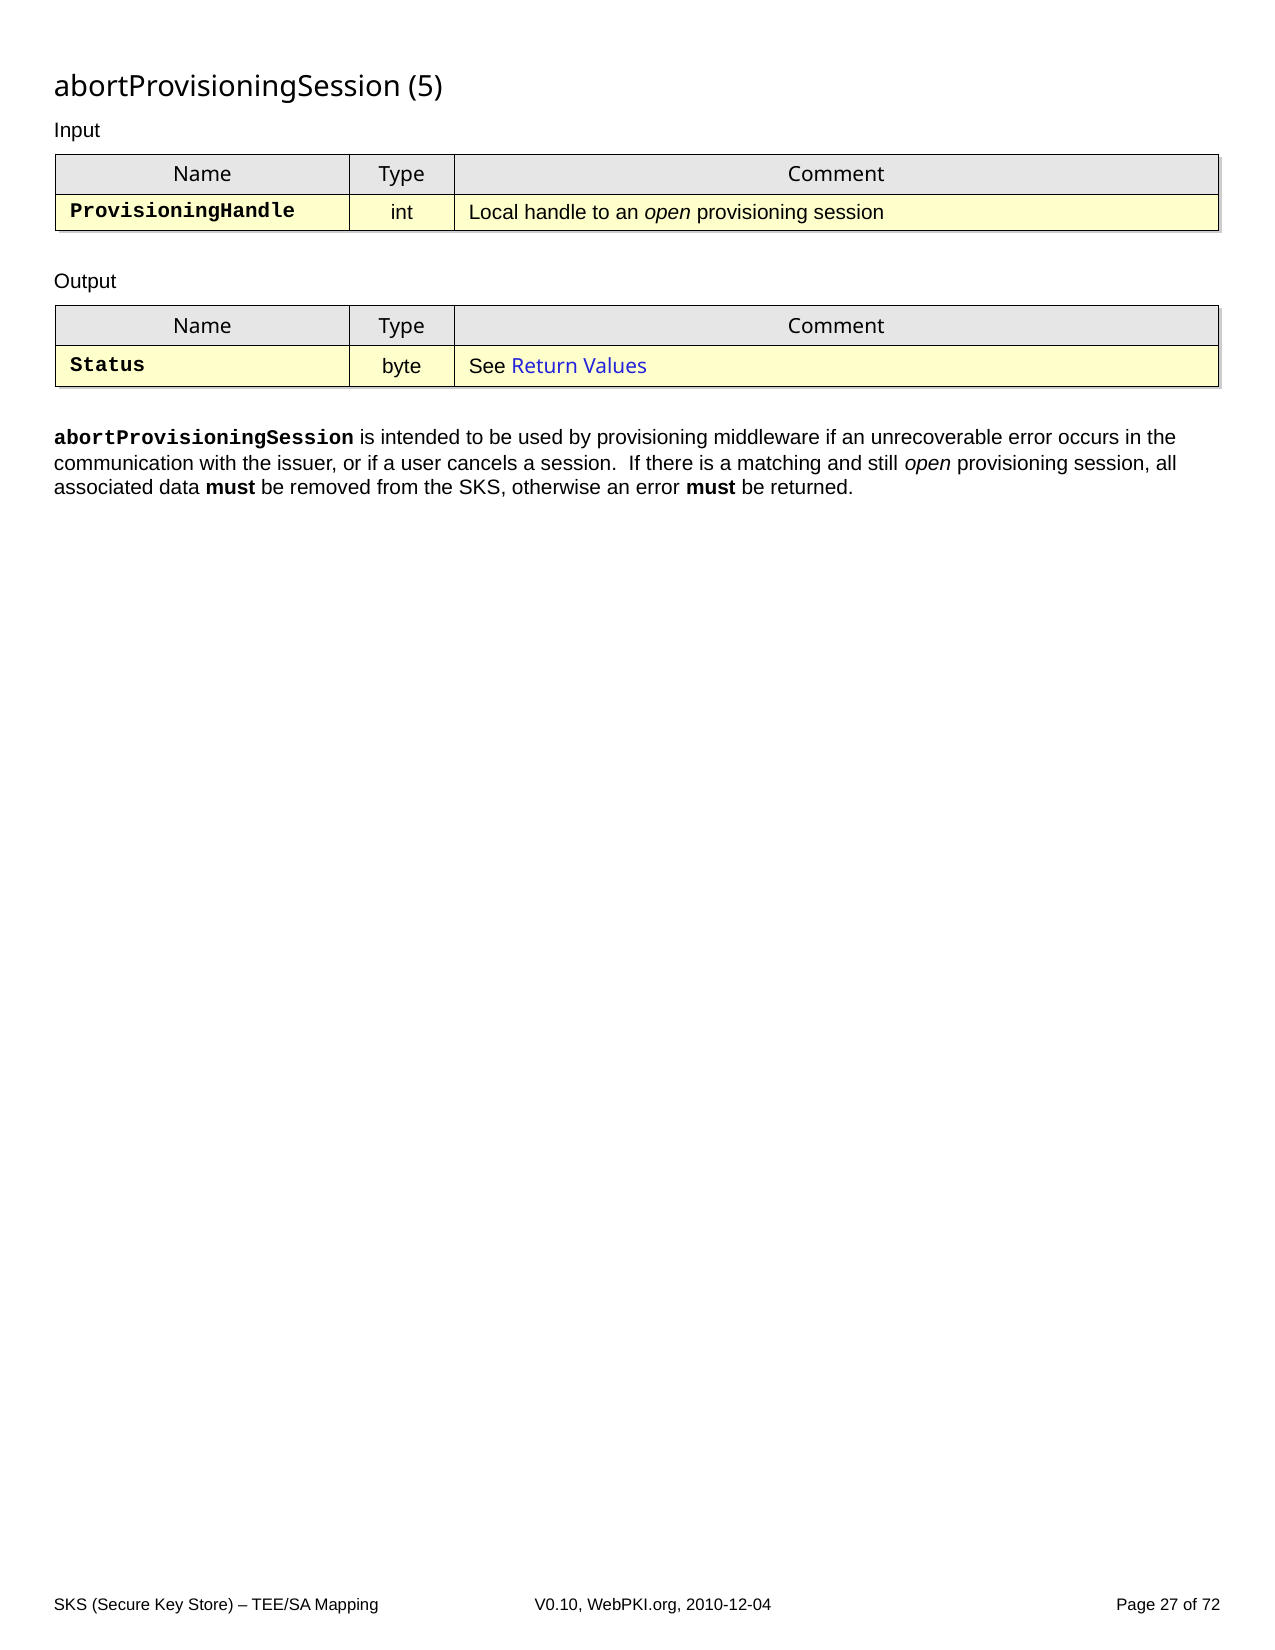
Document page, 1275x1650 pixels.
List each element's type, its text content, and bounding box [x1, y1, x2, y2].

table_header Type [350, 306, 454, 345]
table_cell byte [350, 346, 454, 386]
table_cell int [350, 195, 454, 230]
subtitle abortProvisioningSession (5) [54, 66, 1221, 105]
text Output [54, 269, 1221, 293]
table_header Name [56, 155, 349, 194]
table_cell Local handle to an open provisioning session [455, 195, 1218, 230]
text Input [54, 118, 1221, 142]
table_header Comment [455, 155, 1218, 194]
text abortProvisioningSession is intended to be used by provisioning middleware if an unrecoverable error occurs in the communication with the issuer, or if a user cancels a session. If there is a matching and still open provisioning session, all associated data must be removed from the SKS, otherwise an error must be returned. [54, 425, 1221, 499]
table_header Name [56, 306, 349, 345]
table_cell Status [56, 346, 349, 386]
table_cell ProvisioningHandle [56, 195, 349, 230]
table_header Comment [455, 306, 1218, 345]
table_cell See Return Values [455, 346, 1218, 386]
table_header Type [350, 155, 454, 194]
